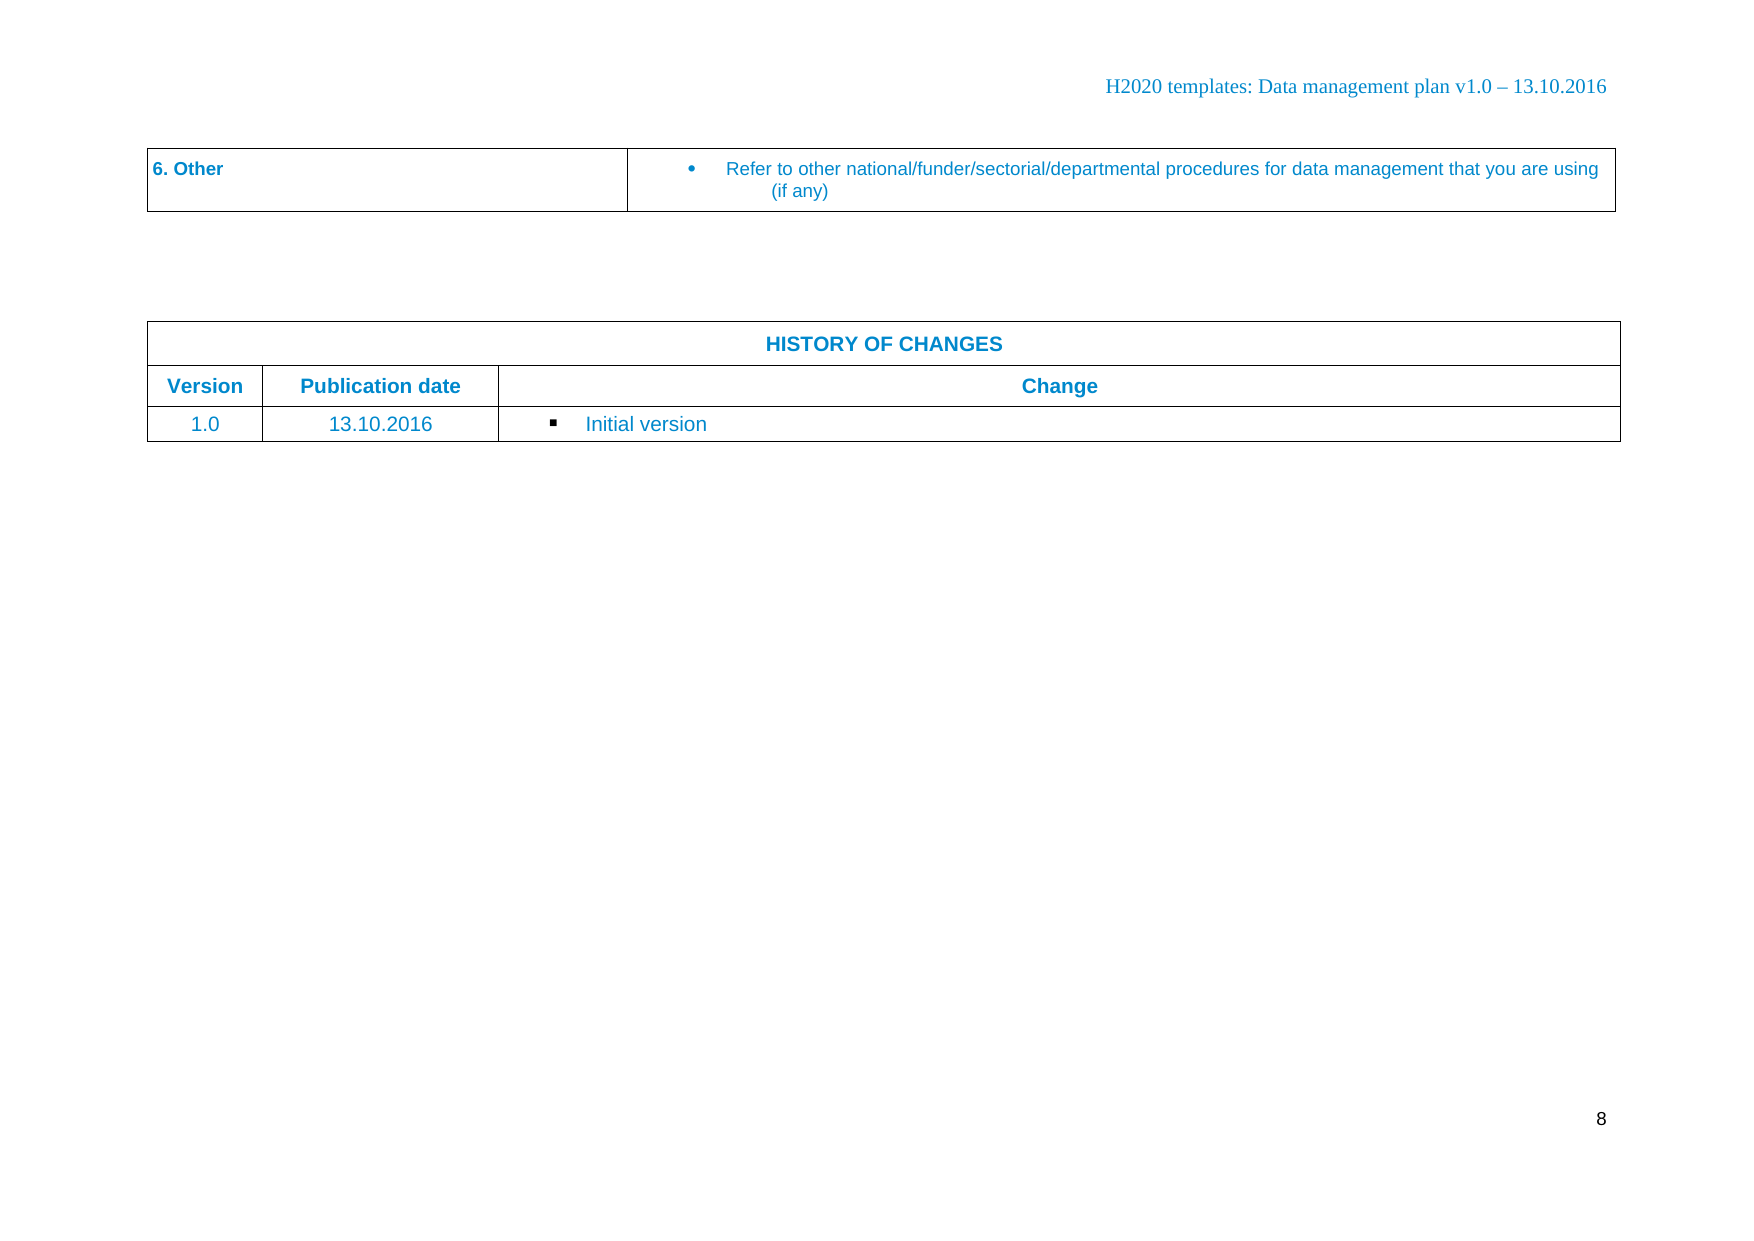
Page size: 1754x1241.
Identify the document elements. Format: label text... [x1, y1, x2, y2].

table_cell Publication date [263, 366, 498, 406]
table_cell 13.10.2016 [263, 407, 498, 441]
table_cell 6. Other [148, 149, 627, 211]
table_cell Change [499, 366, 1620, 406]
table_cell Refer to other national/funder/sectorial/departmental procedures for data management that you are using (if any) [628, 149, 1615, 211]
table_cell Version [148, 366, 262, 406]
table_cell Initial version [499, 407, 1620, 441]
table_cell 1.0 [148, 407, 262, 441]
table_header HISTORY OF CHANGES [148, 322, 1620, 365]
